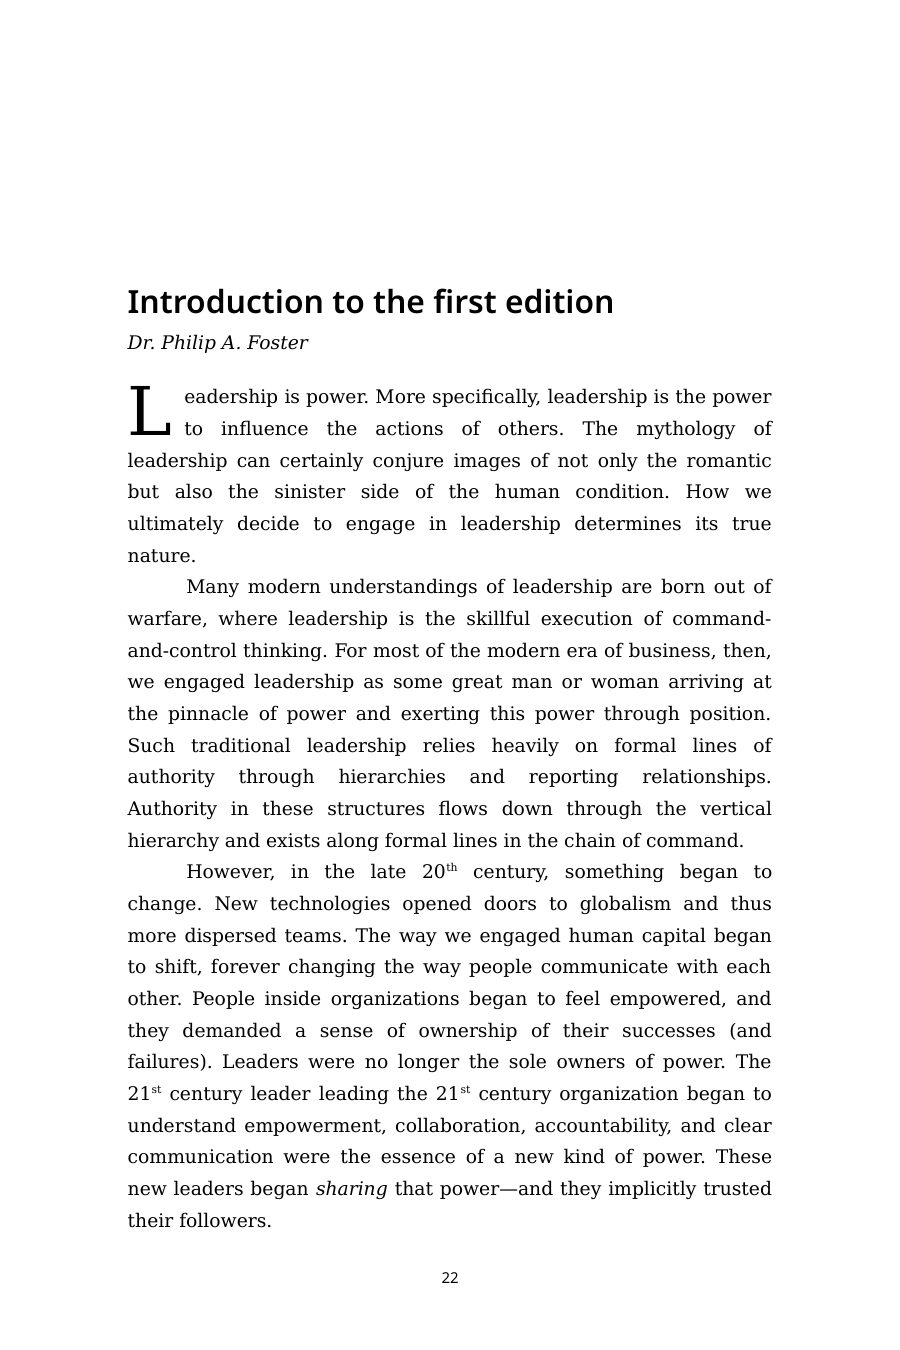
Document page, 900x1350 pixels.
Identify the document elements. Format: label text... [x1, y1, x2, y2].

text Leadership is power. More specifically, leadership is the power to influence the actions of others. The mythology of leadership can certainly conjure images of not only the romantic but also the sinister side of the human condition. How we ultimately decide to engage in leadership determines its true nature. [127, 387, 772, 567]
subtitle Introduction to the first edition [127, 283, 772, 320]
text Many modern understandings of leadership are born out of warfare, where leadership is the skillful execution of command-and-control thinking. For most of the modern era of business, then, we engaged leadership as some great man or woman arriving at the pinnacle of power and exerting this power through position. Such traditional leadership relies heavily on formal lines of authority through hierarchies and reporting relationships. Authority in these structures flows down through the vertical hierarchy and exists along formal lines in the chain of command. [127, 577, 772, 852]
text Dr. Philip A. Foster [127, 332, 772, 354]
text However, in the late 20th century, something began to change. New technologies opened doors to globalism and thus more dispersed teams. The way we engaged human capital began to shift, forever changing the way people communicate with each other. People inside organizations began to feel empowered, and they demanded a sense of ownership of their successes (and failures). Leaders were no longer the sole owners of power. The 21st century leader leading the 21st century organization began to understand empowerment, collaboration, accountability, and clear communication were the essence of a new kind of power. These new leaders began sharing that power—and they implicitly trusted their followers. [127, 862, 772, 1232]
